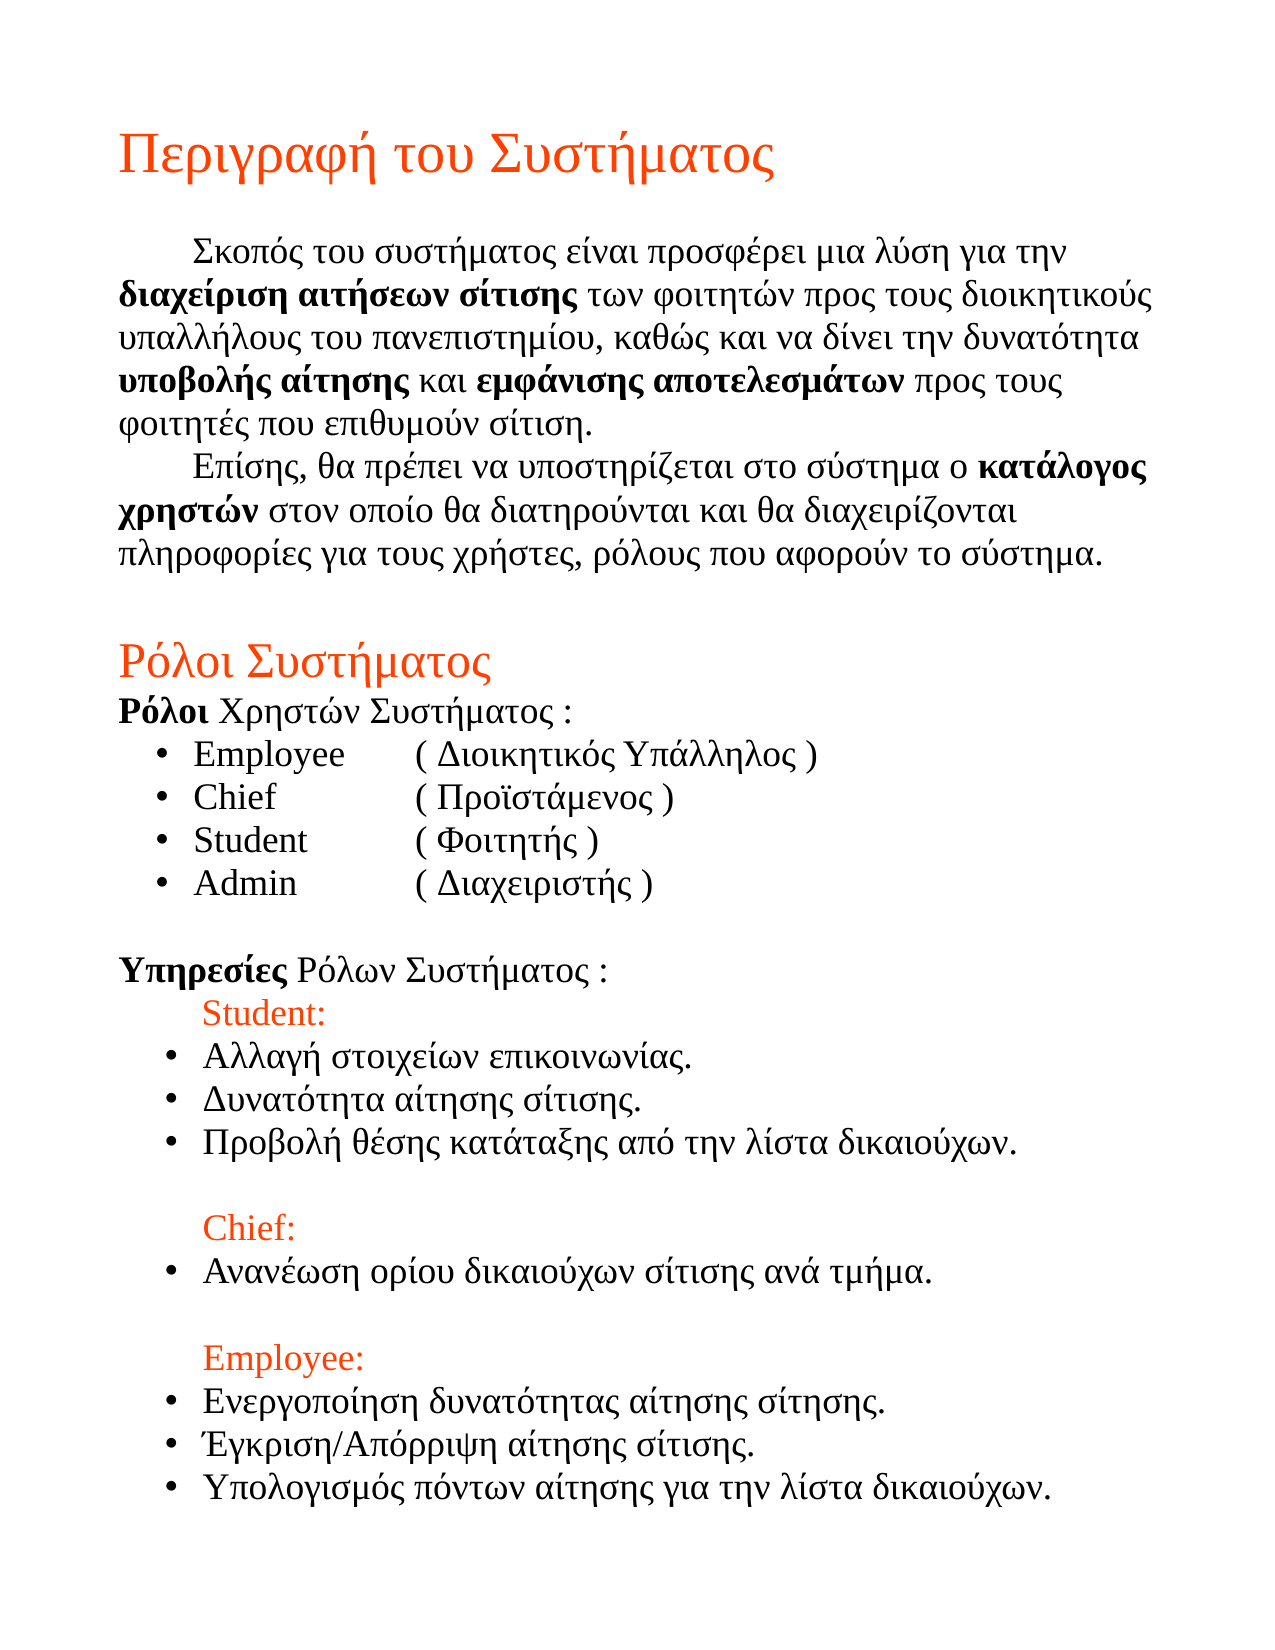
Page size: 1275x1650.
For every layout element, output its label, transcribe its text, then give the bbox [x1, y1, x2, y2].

list Ανανέωση ορίου δικαιούχων σίτισης ανά τμήμα. Employee: [165, 1249, 1157, 1378]
list Employee ( Διοικητικός Υπάλληλος ) [156, 731, 1157, 774]
text Σκοπός του συστήματος είναι προσφέρει μια λύση για την διαχείριση αιτήσεων σίτισης των φοιτητών προς τους διοικητικούς υπαλλήλους του πανεπιστημίου, καθώς και να δίνει την δυνατότητα υποβολής αίτησης και εμφάνισης αποτελεσμάτων προς τους φοιτητές που επιθυμούν σίτιση. [118, 228, 1157, 444]
text Ρόλοι Χρηστών Συστήματος : [118, 688, 1157, 731]
text Περιγραφή του Συστήματος [118, 118, 1157, 185]
list Αλλαγή στοιχείων επικοινωνίας. [165, 1033, 1157, 1076]
text Υπηρεσίες Ρόλων Συστήματος : [118, 947, 1157, 990]
list Admin ( Διαχειριστής ) [156, 861, 1157, 904]
text Επίσης, θα πρέπει να υποστηρίζεται στο σύστημα ο κατάλογος χρηστών στον οποίο θα διατηρούνται και θα διαχειρίζονται πληροφορίες για τους χρήστες, ρόλους που αφορούν το σύστημα. Ρόλοι Συστήματος [118, 444, 1157, 688]
list Δυνατότητα αίτησης σίτισης. [165, 1076, 1157, 1119]
list Υπολογισμός πόντων αίτησης για την λίστα δικαιούχων. [165, 1464, 1157, 1508]
list Student ( Φοιτητής ) [156, 818, 1157, 861]
text Student: [118, 990, 1157, 1033]
list Ενεργοποίηση δυνατότητας αίτησης σίτησης. [165, 1378, 1157, 1421]
list Προβολή θέσης κατάταξης από την λίστα δικαιούχων. Chief: [165, 1119, 1157, 1249]
list Έγκριση/Απόρριψη αίτησης σίτισης. [165, 1421, 1157, 1464]
list Chief ( Προϊστάμενος ) [156, 774, 1157, 818]
